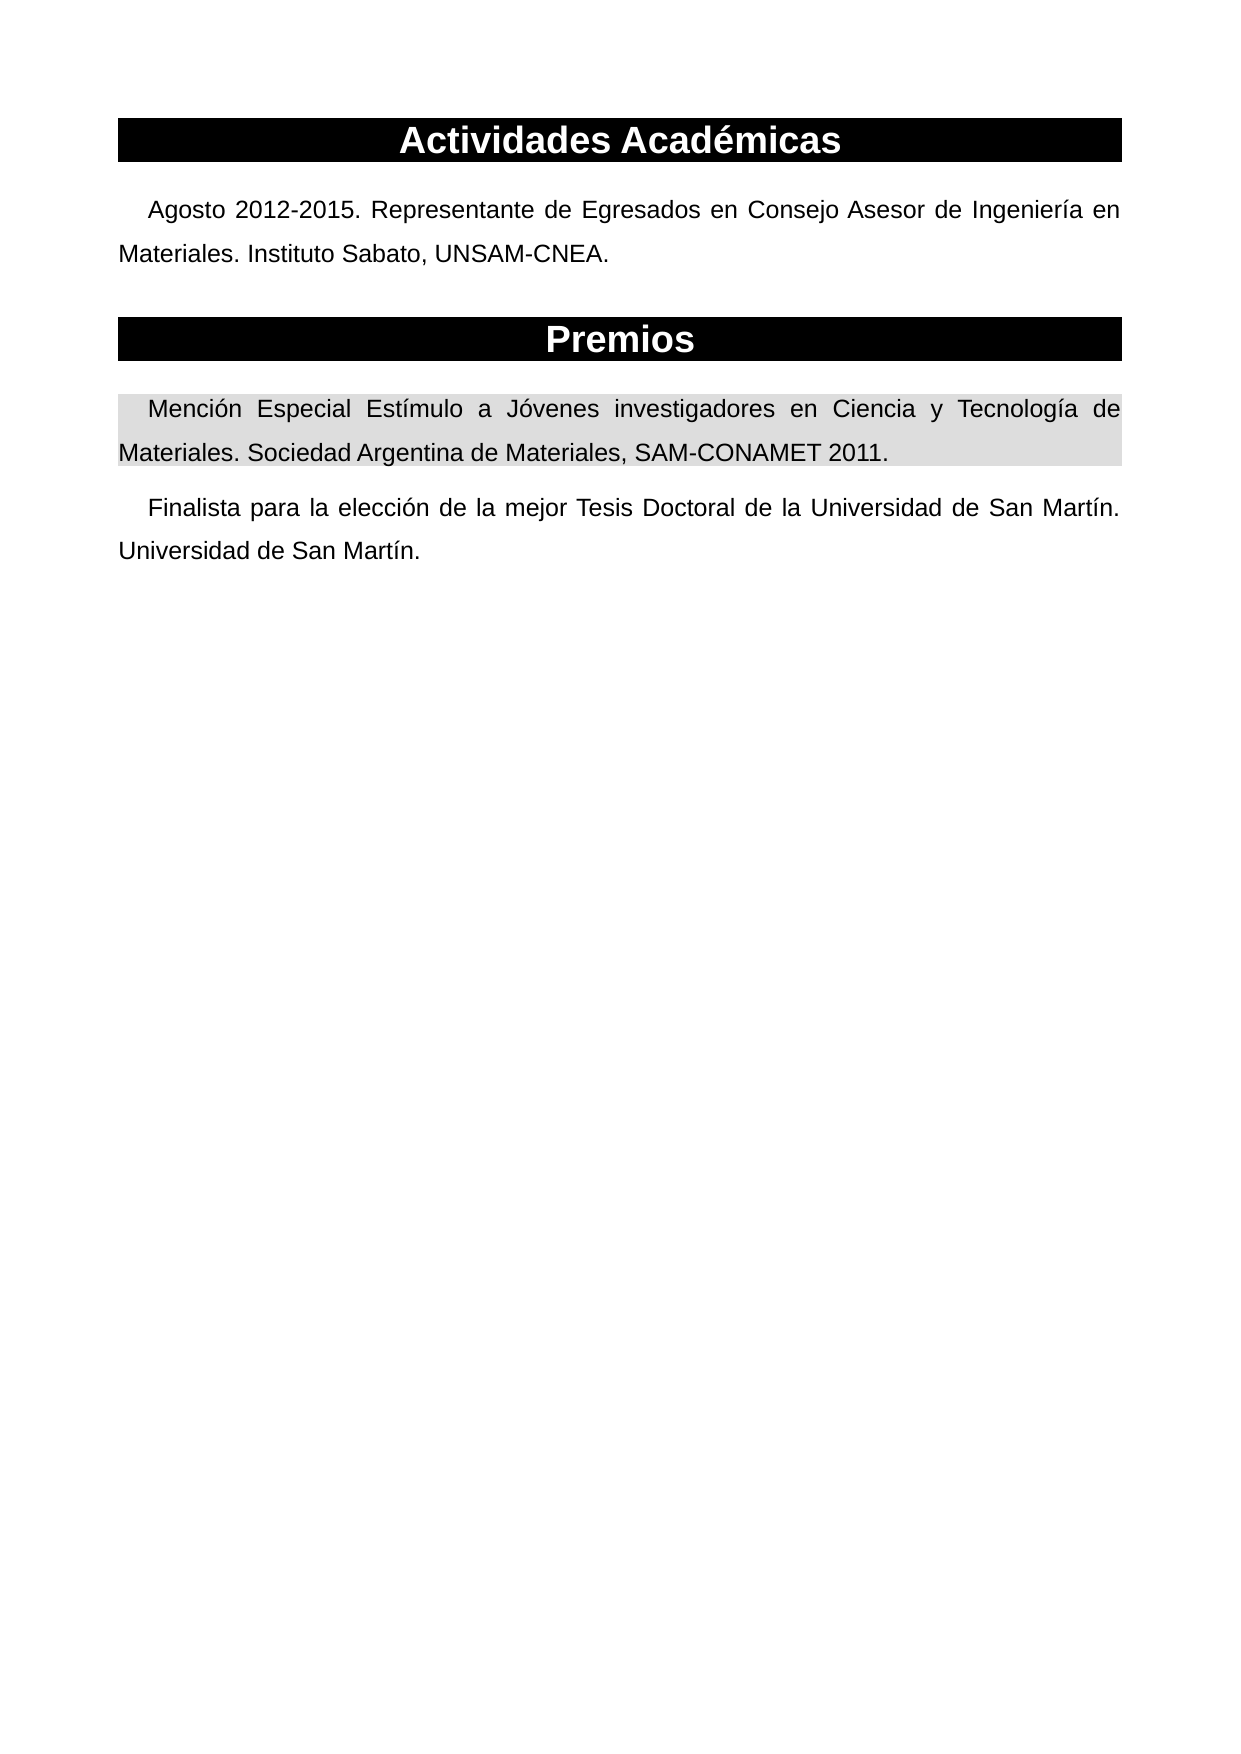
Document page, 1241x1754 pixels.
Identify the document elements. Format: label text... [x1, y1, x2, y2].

text Mención Especial Estímulo a Jóvenes investigadores en Ciencia y Tecnología de Materiales. Sociedad Argentina de Materiales, SAM-CONAMET 2011. [118, 394, 1122, 466]
subtitle Actividades Académicas [118, 118, 1122, 162]
text Agosto 2012-2015. Representante de Egresados en Consejo Asesor de Ingeniería en Materiales. Instituto Sabato, UNSAM-CNEA. [118, 195, 1122, 267]
subtitle Premios [118, 317, 1122, 361]
text Finalista para la elección de la mejor Tesis Doctoral de la Universidad de San Martín. Universidad de San Martín. [118, 492, 1122, 564]
